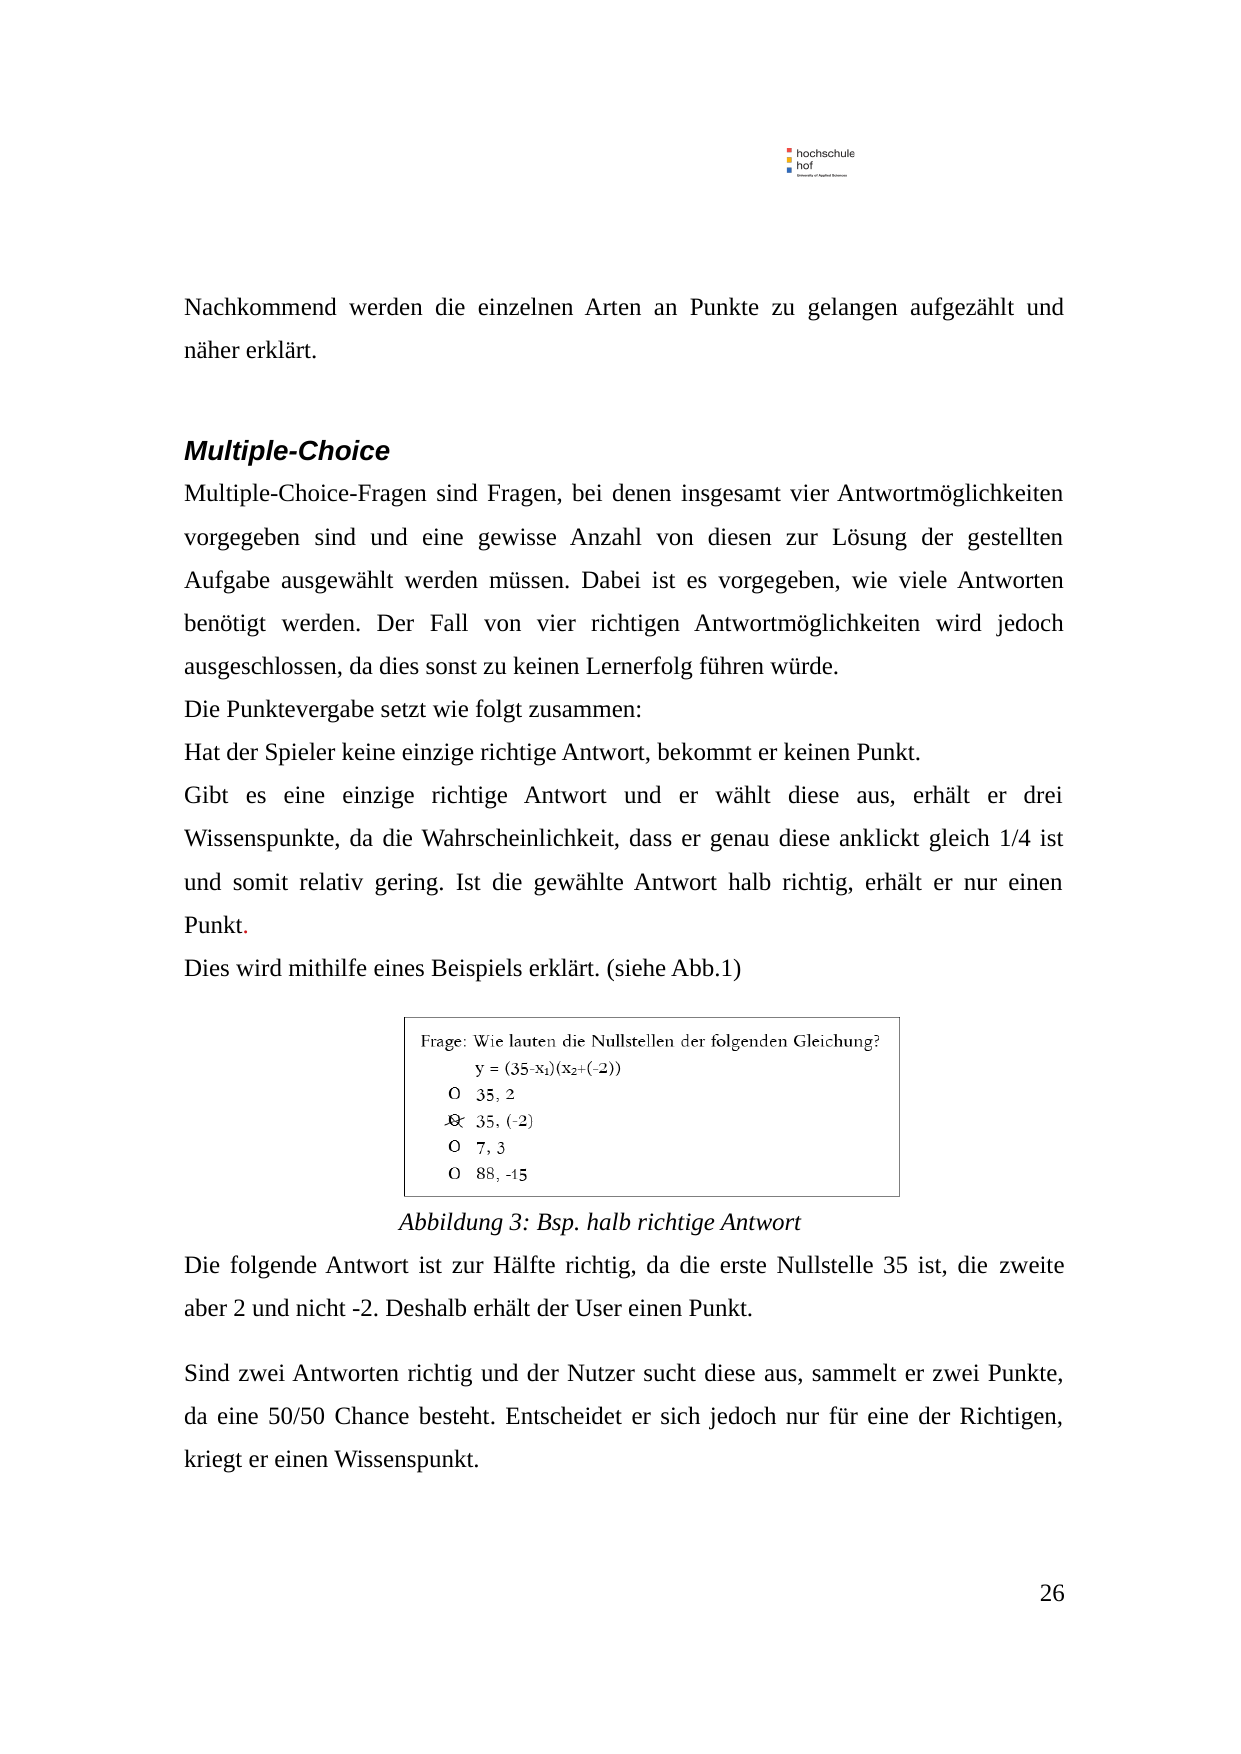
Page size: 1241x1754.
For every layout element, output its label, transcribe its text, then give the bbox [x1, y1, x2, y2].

text Abbildung 3: Bsp. halb richtige Antwort [399, 1202, 904, 1235]
text Dies wird mithilfe eines Beispiels erklärt. (siehe Abb.1) [184, 953, 1064, 982]
text Gibt es eine einzige richtige Antwort und er wählt diese aus, erhält er drei Wissenspunkte, da die Wahrscheinlichkeit, dass er genau diese anklickt gleich 1/4 ist und somit relativ gering. Ist die gewählte Antwort halb richtig, erhält er nur einen Punkt. [184, 780, 1064, 938]
text Hat der Spieler keine einzige richtige Antwort, bekommt er keinen Punkt. [184, 737, 1064, 766]
text Multiple-Choice-Fragen sind Fragen, bei denen insgesamt vier Antwortmöglichkeiten vorgegeben sind und eine gewisse Anzahl von diesen zur Lösung der gestellten Aufgabe ausgewählt werden müssen. Dabei ist es vorgegeben, wie viele Antworten benötigt werden. Der Fall von vier richtigen Antwortmöglichkeiten wird jedoch ausgeschlossen, da dies sonst zu keinen Lernerfolg führen würde. [184, 478, 1064, 680]
picture [398, 1012, 905, 1202]
text Nachkommend werden die einzelnen Arten an Punkte zu gelangen aufgezählt und näher erklärt. [184, 292, 1064, 364]
text Die folgende Antwort ist zur Hälfte richtig, da die erste Nullstelle 35 ist, die zweite aber 2 und nicht -2. Deshalb erhält der User einen Punkt. [184, 996, 1064, 1322]
text Die Punktevergabe setzt wie folgt zusammen: [184, 694, 1064, 723]
subtitle Multiple-Choice [184, 434, 1064, 466]
text Sind zwei Antworten richtig und der Nutzer sucht diese aus, sammelt er zwei Punkte, da eine 50/50 Chance besteht. Entscheidet er sich jedoch nur für eine der Richtigen, kriegt er einen Wissenspunkt. [184, 1358, 1064, 1473]
picture [786, 148, 855, 177]
